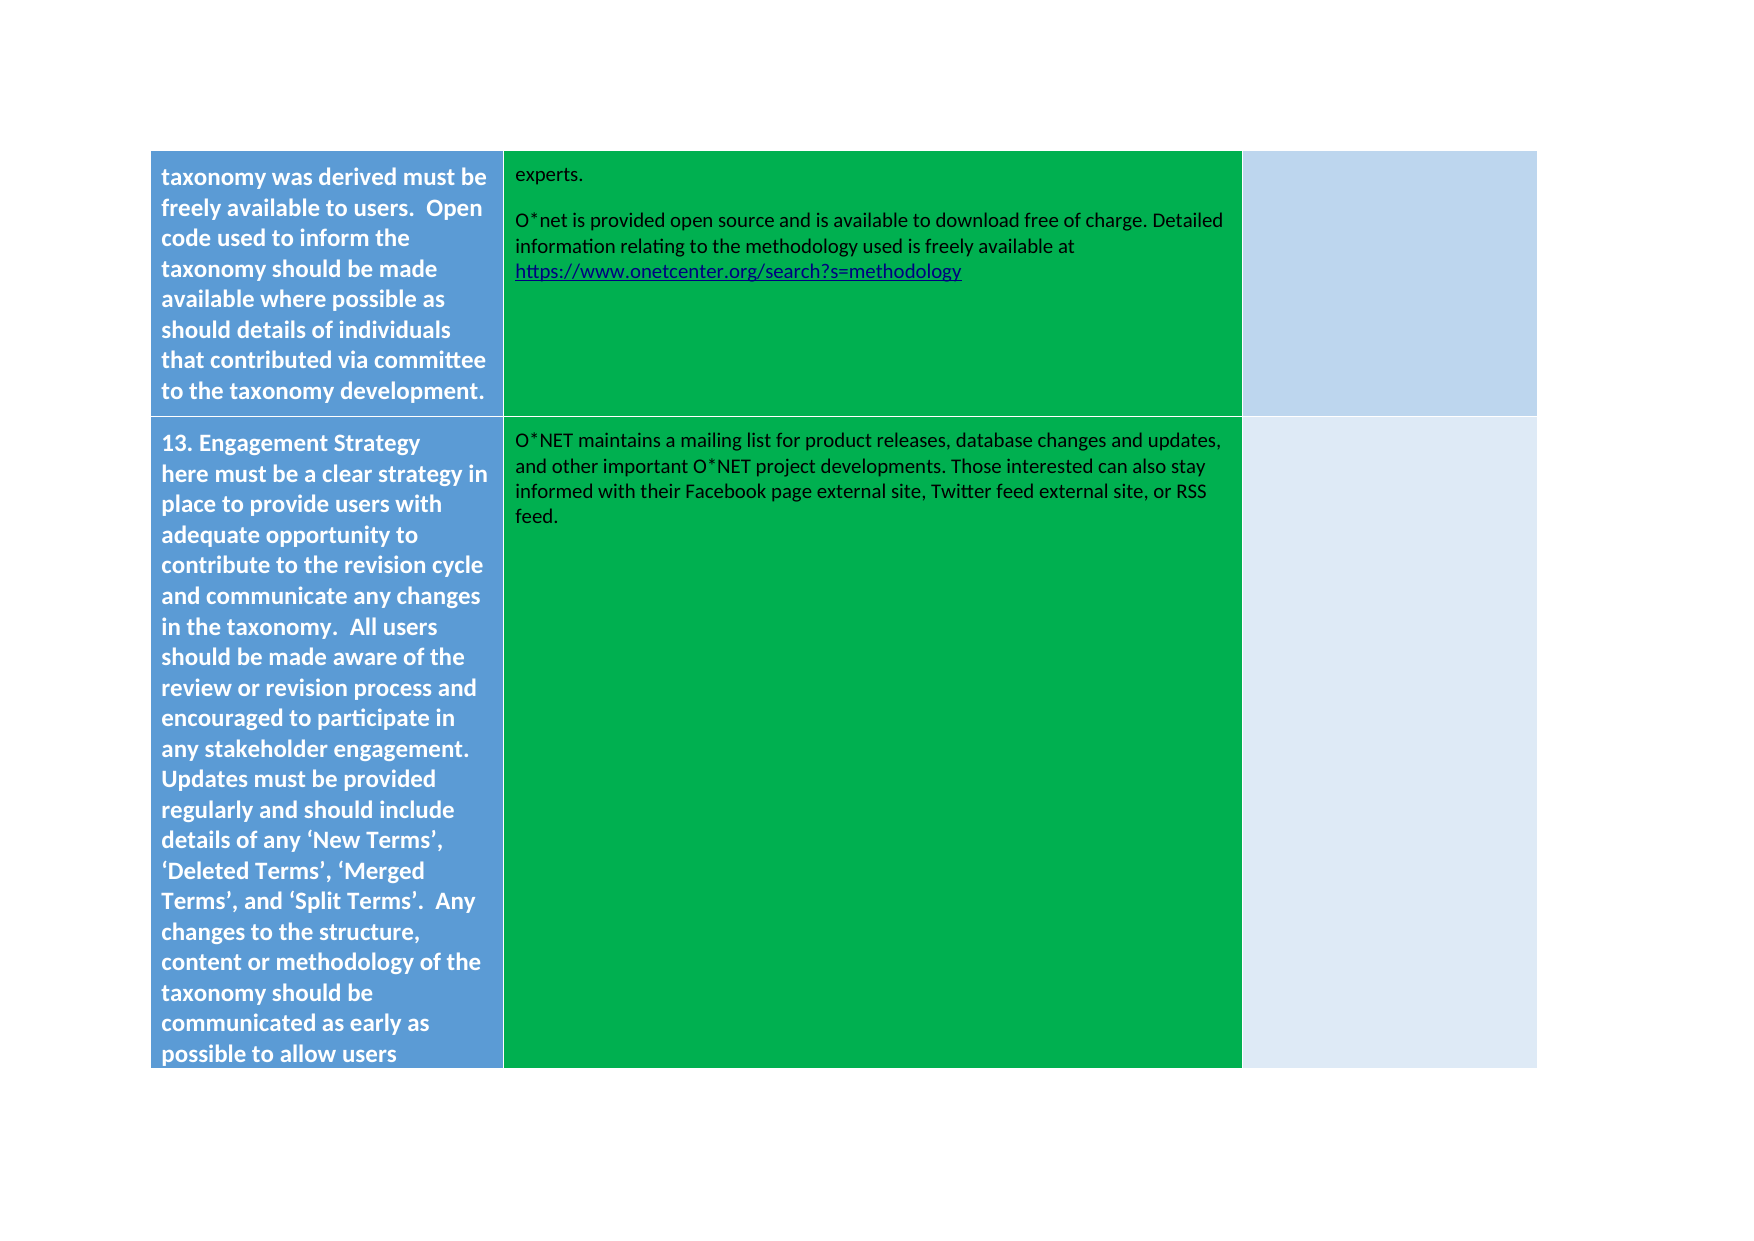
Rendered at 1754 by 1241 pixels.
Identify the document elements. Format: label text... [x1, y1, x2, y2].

table_cell taxonomy was derived must be freely available to users. Open code used to inform the taxonomy should be made available where possible as should details of individuals that contributed via committee to the taxonomy development. [151, 151, 503, 416]
table_cell [1243, 151, 1537, 416]
table_cell 13. Engagement Strategy here must be a clear strategy in place to provide users with adequate opportunity to contribute to the revision cycle and communicate any changes in the taxonomy. All users should be made aware of the review or revision process and encouraged to participate in any stakeholder engagement. Updates must be provided regularly and should include details of any ‘New Terms’, ‘Deleted Terms’, ‘Merged Terms’, and ‘Split Terms’. Any changes to the structure, content or methodology of the taxonomy should be communicated as early as possible to allow users [151, 417, 503, 1068]
table_cell O*NET maintains a mailing list for product releases, database changes and updates, and other important O*NET project developments. Those interested can also stay informed with their Facebook page external site, Twitter feed external site, or RSS feed. [504, 417, 1242, 1068]
table_cell [1243, 417, 1537, 1068]
table_cell experts. O*net is provided open source and is available to download free of charge. Detailed information relating to the methodology used is freely available at https://www.onetcenter.org/search?s=methodology [504, 151, 1242, 416]
